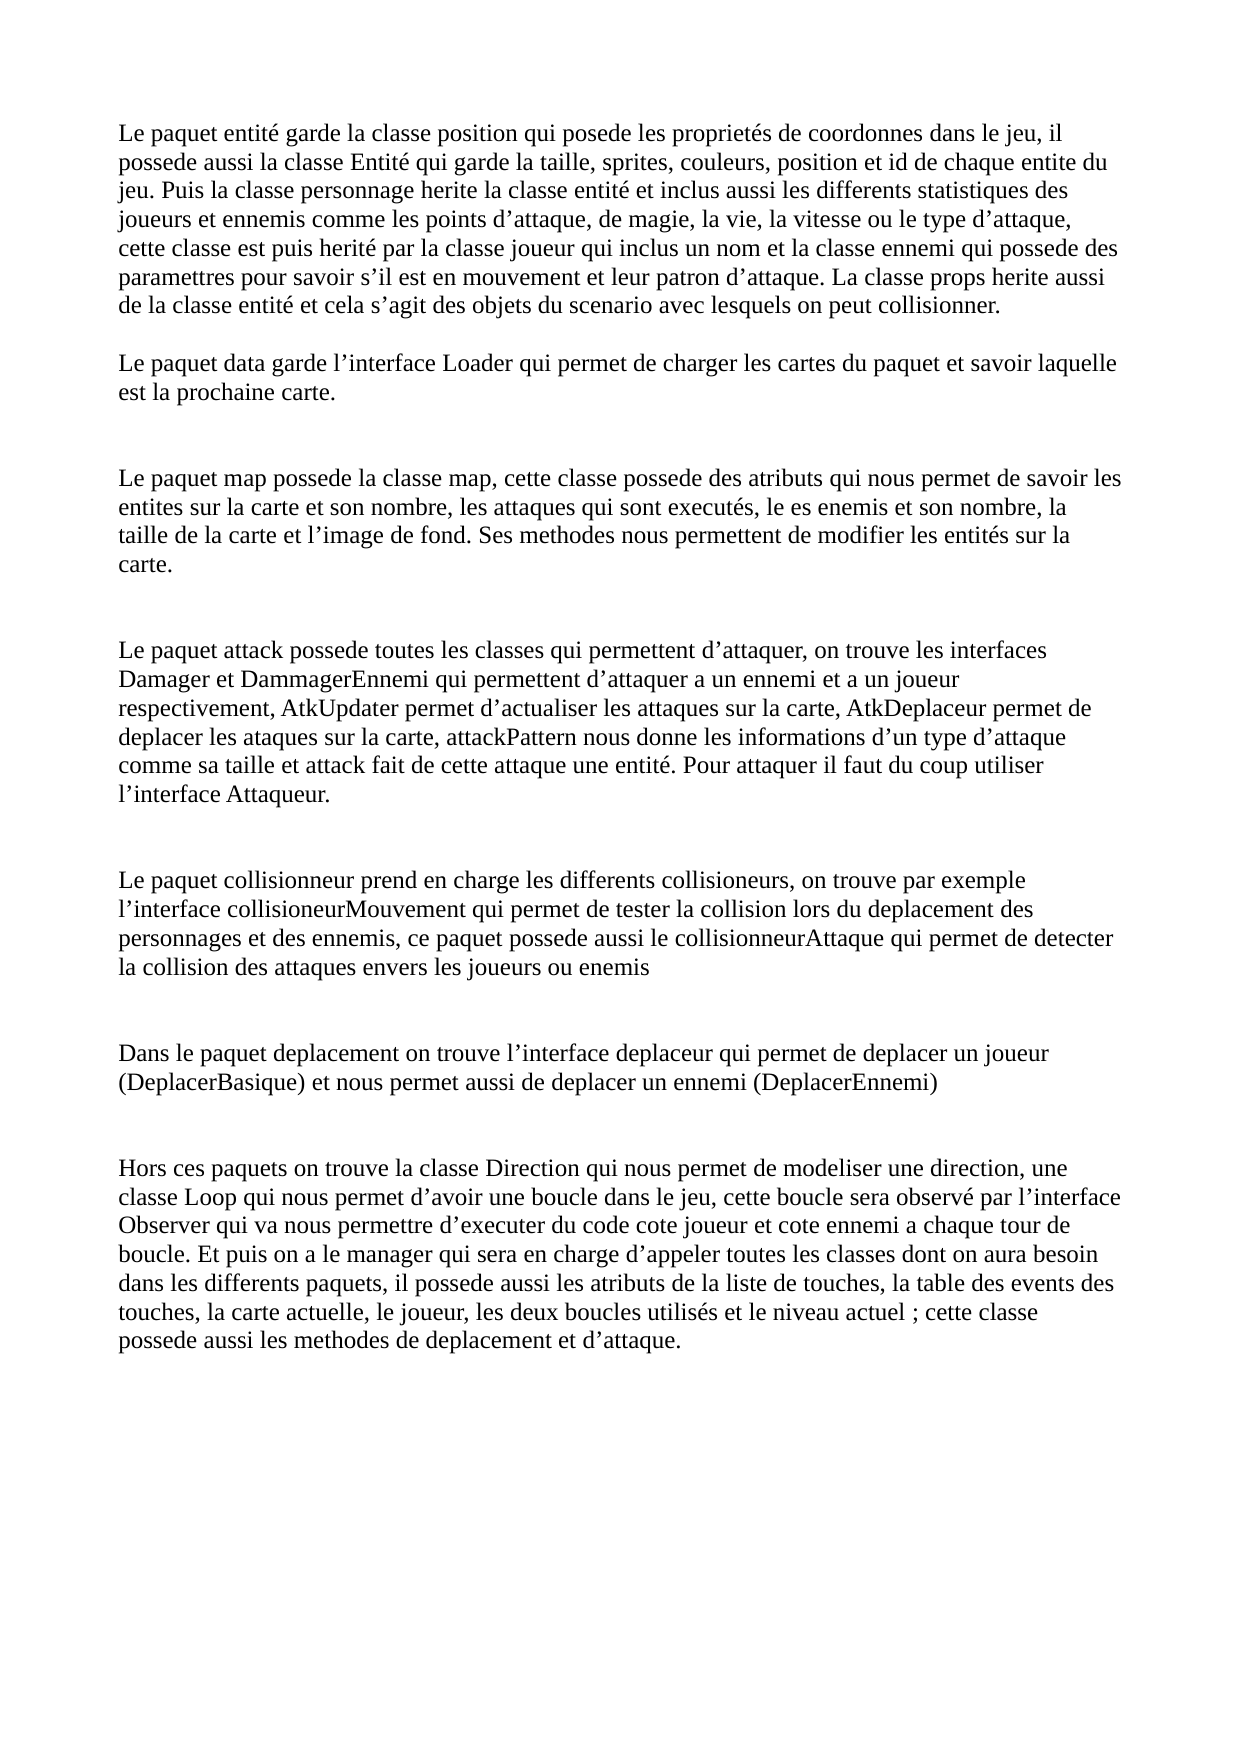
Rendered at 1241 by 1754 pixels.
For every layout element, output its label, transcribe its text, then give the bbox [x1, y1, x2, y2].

text Dans le paquet deplacement on trouve l’interface deplaceur qui permet de deplacer un joueur (DeplacerBasique) et nous permet aussi de deplacer un ennemi (DeplacerEnnemi) [118, 1038, 1122, 1096]
text Le paquet attack possede toutes les classes qui permettent d’attaquer, on trouve les interfaces Damager et DammagerEnnemi qui permettent d’attaquer a un ennemi et a un joueur respectivement, AtkUpdater permet d’actualiser les attaques sur la carte, AtkDeplaceur permet de deplacer les ataques sur la carte, attackPattern nous donne les informations d’un type d’attaque comme sa taille et attack fait de cette attaque une entité. Pour attaquer il faut du coup utiliser l’interface Attaqueur. [118, 636, 1122, 808]
text Le paquet entité garde la classe position qui posede les proprietés de coordonnes dans le jeu, il possede aussi la classe Entité qui garde la taille, sprites, couleurs, position et id de chaque entite du jeu. Puis la classe personnage herite la classe entité et inclus aussi les differents statistiques des joueurs et ennemis comme les points d’attaque, de magie, la vie, la vitesse ou le type d’attaque, cette classe est puis herité par la classe joueur qui inclus un nom et la classe ennemi qui possede des paramettres pour savoir s’il est en mouvement et leur patron d’attaque. La classe props herite aussi de la classe entité et cela s’agit des objets du scenario avec lesquels on peut collisionner. [118, 118, 1122, 319]
text Hors ces paquets on trouve la classe Direction qui nous permet de modeliser une direction, une classe Loop qui nous permet d’avoir une boucle dans le jeu, cette boucle sera observé par l’interface Observer qui va nous permettre d’executer du code cote joueur et cote ennemi a chaque tour de boucle. Et puis on a le manager qui sera en charge d’appeler toutes les classes dont on aura besoin dans les differents paquets, il possede aussi les atributs de la liste de touches, la table des events des touches, la carte actuelle, le joueur, les deux boucles utilisés et le niveau actuel ; cette classe possede aussi les methodes de deplacement et d’attaque. [118, 1153, 1122, 1354]
text Le paquet map possede la classe map, cette classe possede des atributs qui nous permet de savoir les entites sur la carte et son nombre, les attaques qui sont executés, le es enemis et son nombre, la taille de la carte et l’image de fond. Ses methodes nous permettent de modifier les entités sur la carte. [118, 463, 1122, 578]
text Le paquet data garde l’interface Loader qui permet de charger les cartes du paquet et savoir laquelle est la prochaine carte. [118, 348, 1122, 406]
text Le paquet collisionneur prend en charge les differents collisioneurs, on trouve par exemple l’interface collisioneurMouvement qui permet de tester la collision lors du deplacement des personnages et des ennemis, ce paquet possede aussi le collisionneurAttaque qui permet de detecter la collision des attaques envers les joueurs ou enemis [118, 866, 1122, 981]
